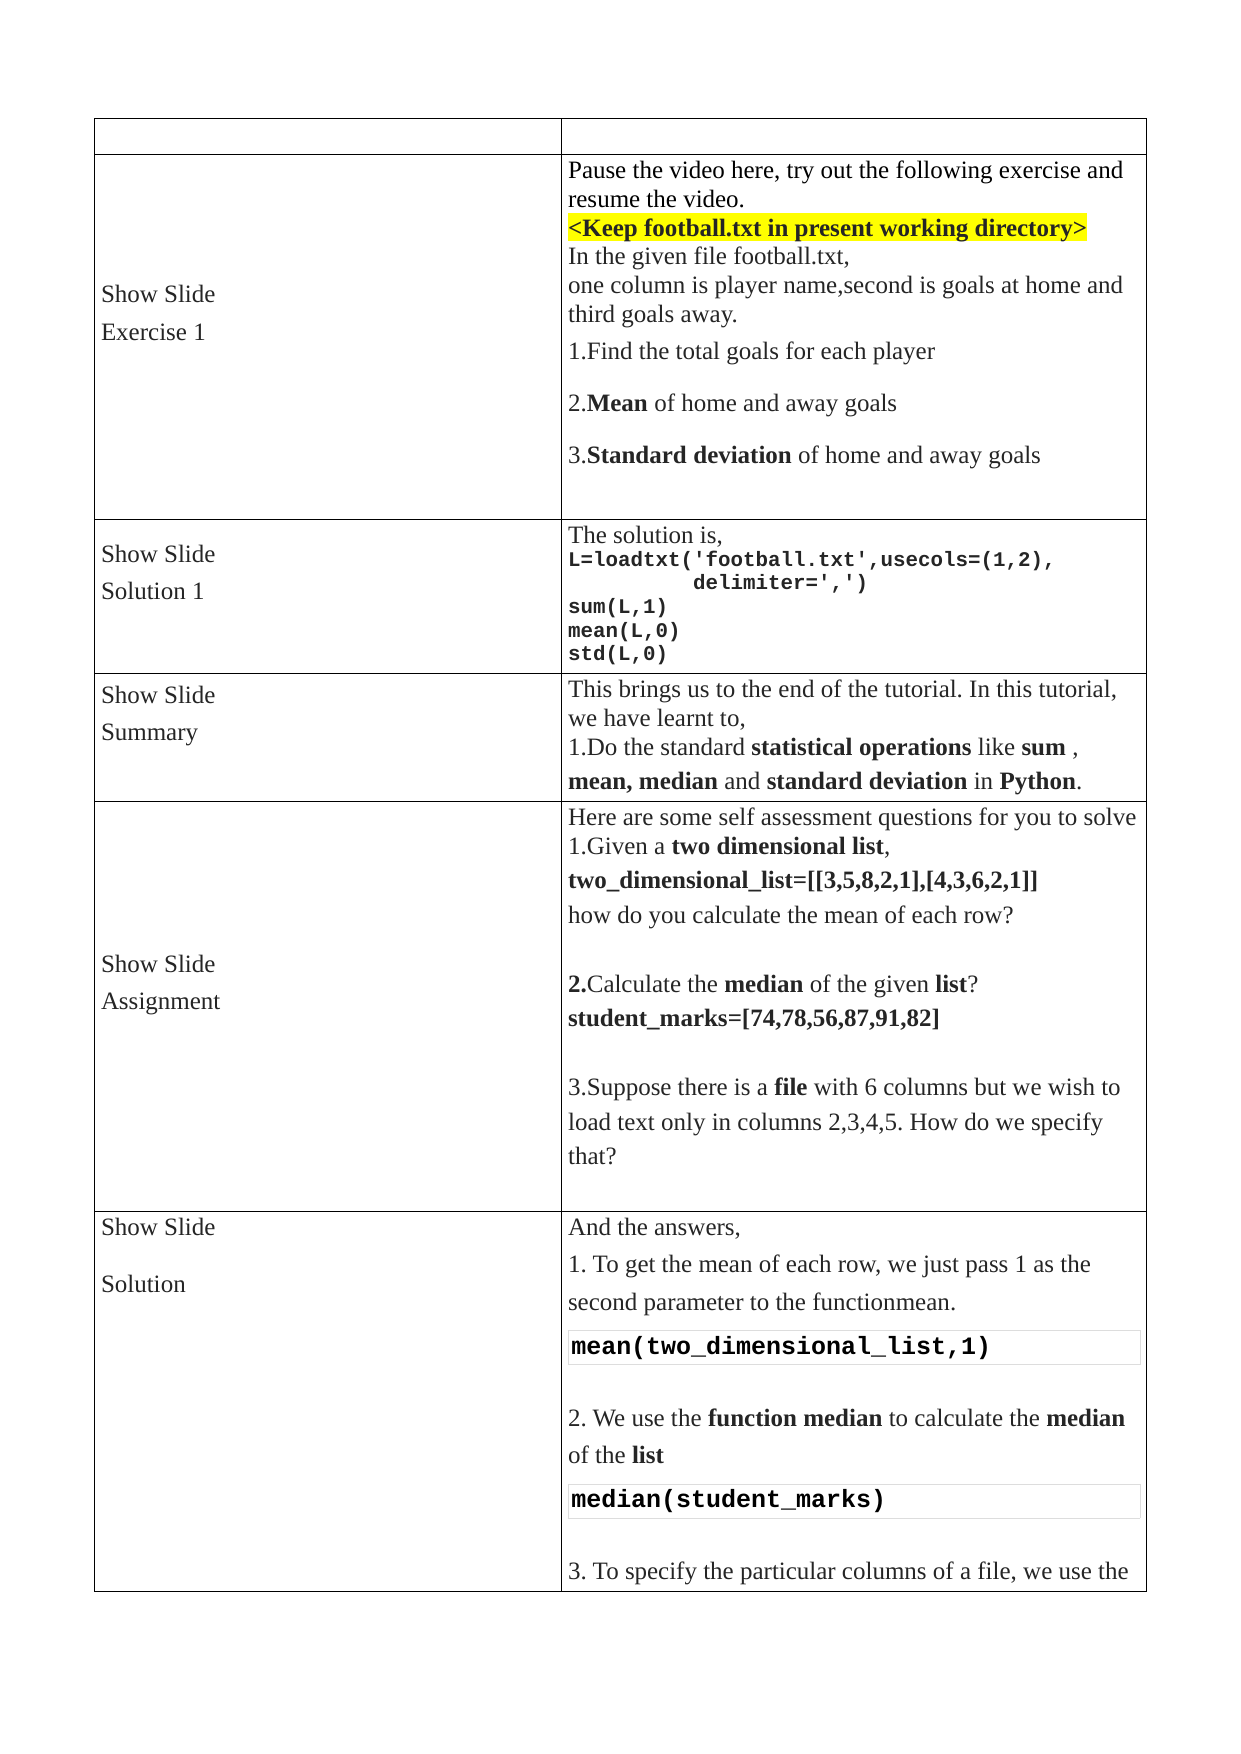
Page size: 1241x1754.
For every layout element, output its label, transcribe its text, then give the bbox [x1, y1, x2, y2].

table_cell This brings us to the end of the tutorial. In this tutorial, we have learnt to, Do the standard statistical operations like sum , mean, median and standard deviation in Python. [562, 674, 1146, 801]
table_cell Here are some self assessment questions for you to solve Given a two dimensional list, two_dimensional_list=[[3,5,8,2,1],[4,3,6,2,1]] how do you calculate the mean of each row? Calculate the median of the given list? student_marks=[74,78,56,87,91,82] Suppose there is a file with 6 columns but we wish to load text only in columns 2,3,4,5. How do we specify that? [562, 802, 1146, 1211]
table_cell And the answers, 1. To get the mean of each row, we just pass 1 as the second parameter to the functionmean. mean(two_dimensional_list,1) 2. We use the function median to calculate the median of the list median(student_marks) 3. To specify the particular columns of a file, we use the [562, 1212, 1146, 1591]
table_cell [562, 119, 1146, 154]
table_cell Show Slide Assignment [95, 802, 561, 1211]
table_cell Show Slide Solution 1 [95, 520, 561, 673]
table_cell The solution is, L=loadtxt('football.txt',usecols=(1,2), delimiter=',') sum(L,1) mean(L,0) std(L,0) [562, 520, 1146, 673]
table_cell [95, 119, 561, 154]
table_cell Show Slide Solution [95, 1212, 561, 1591]
table_cell Show Slide Summary [95, 674, 561, 801]
table_cell Pause the video here, try out the following exercise and resume the video. <Keep football.txt in present working directory> In the given file football.txt, one column is player name,second is goals at home and third goals away. 1.Find the total goals for each player 2.Mean of home and away goals 3.Standard deviation of home and away goals [562, 155, 1146, 519]
table_cell Show Slide Exercise 1 [95, 155, 561, 519]
